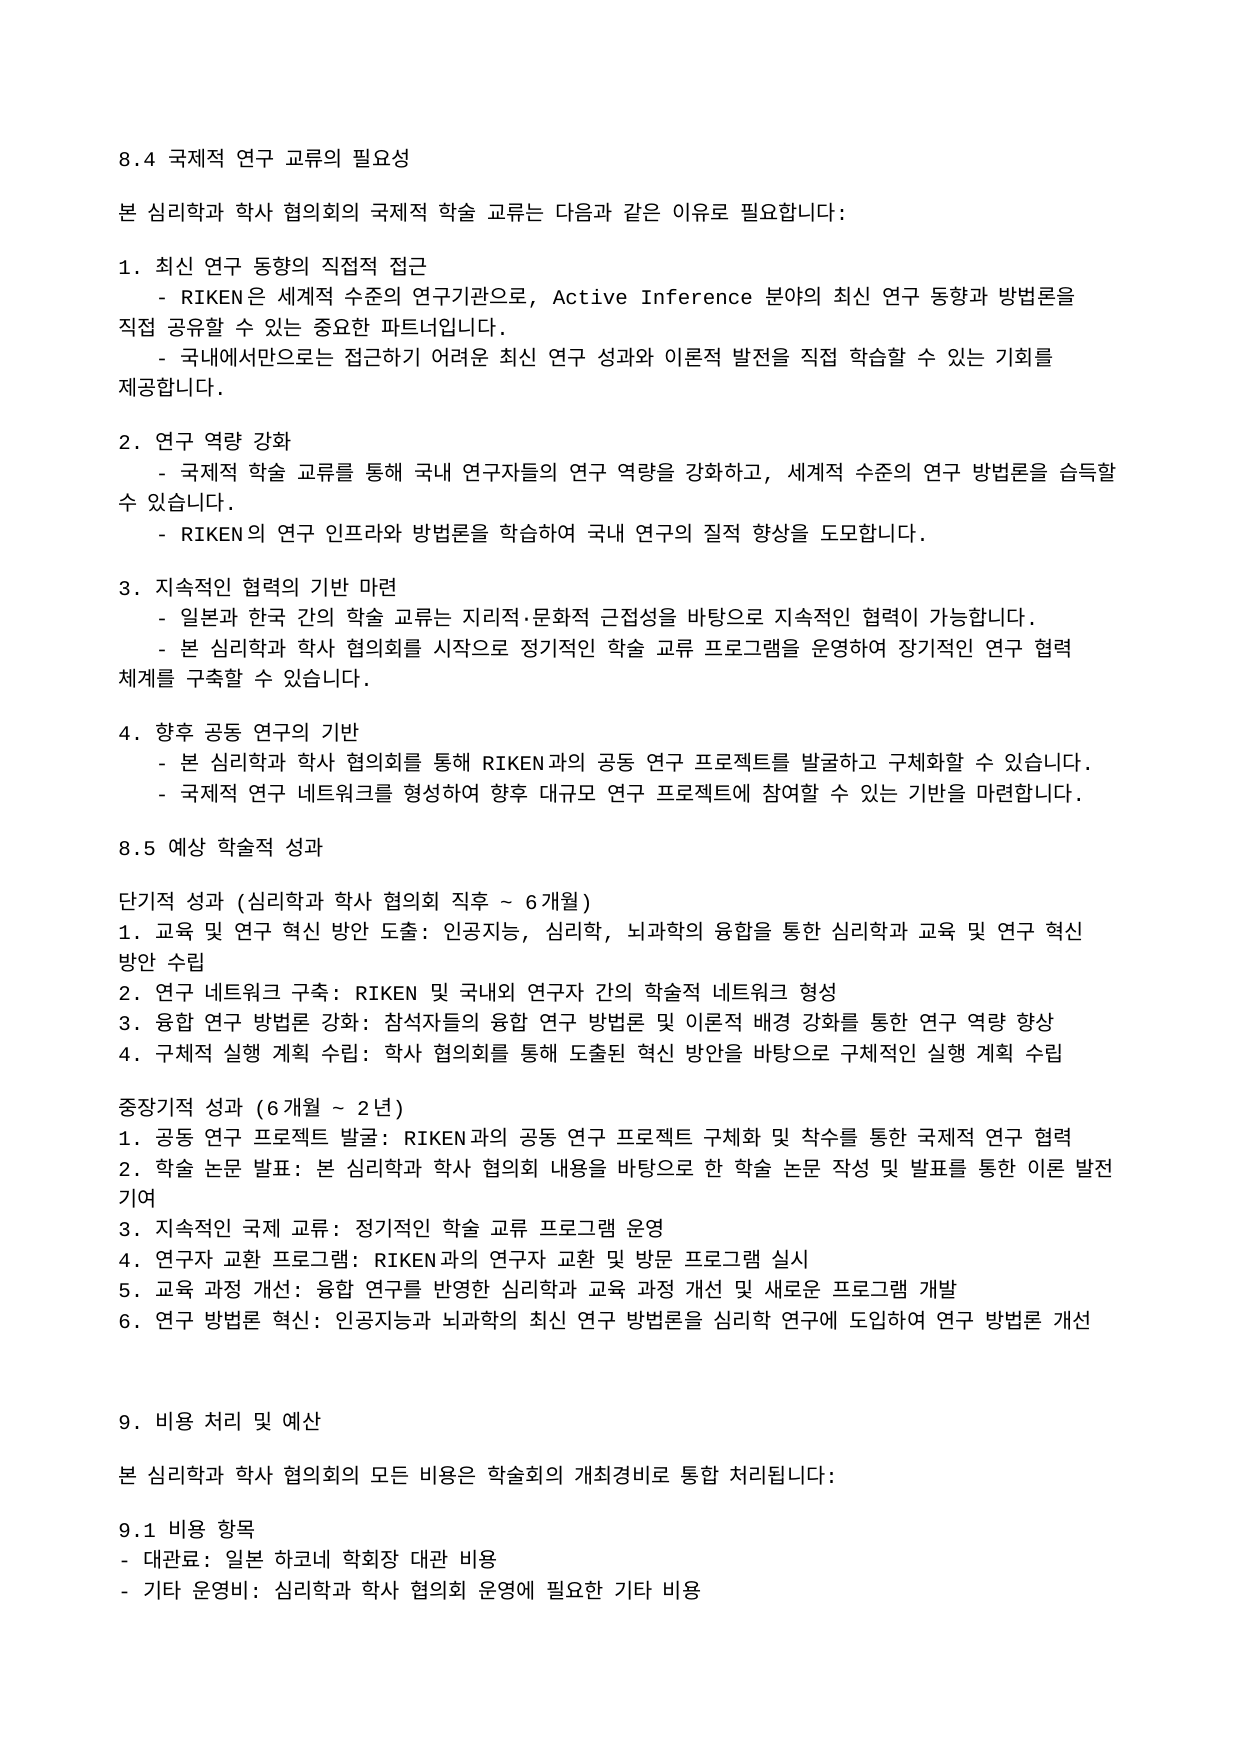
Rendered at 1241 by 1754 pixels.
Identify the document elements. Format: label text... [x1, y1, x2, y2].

text 3. 지속적인 협력의 기반 마련 [118, 571, 1122, 601]
text 8.4 국제적 연구 교류의 필요성 [118, 142, 1122, 172]
text 2. 연구 역량 강화 [118, 426, 1122, 456]
text 5. 교육 과정 개선: 융합 연구를 반영한 심리학과 교육 과정 개선 및 새로운 프로그램 개발 [118, 1273, 1122, 1304]
text - 국내에서만으로는 접근하기 어려운 최신 연구 성과와 이론적 발전을 직접 학습할 수 있는 기회를 제공합니다. [118, 341, 1122, 402]
text 6. 연구 방법론 혁신: 인공지능과 뇌과학의 최신 연구 방법론을 심리학 연구에 도입하여 연구 방법론 개선 [118, 1304, 1122, 1334]
text 4. 향후 공동 연구의 기반 [118, 716, 1122, 747]
text 중장기적 성과 (6개월 ~ 2년) [118, 1091, 1122, 1122]
text - 기타 운영비: 심리학과 학사 협의회 운영에 필요한 기타 비용 [118, 1574, 1122, 1604]
text 1. 최신 연구 동향의 직접적 접근 [118, 250, 1122, 280]
text 단기적 성과 (심리학과 학사 협의회 직후 ~ 6개월) [118, 885, 1122, 916]
text 9.1 비용 항목 [118, 1513, 1122, 1544]
text 본 심리학과 학사 협의회의 모든 비용은 학술회의 개최경비로 통합 처리됩니다: [118, 1459, 1122, 1490]
text - 일본과 한국 간의 학술 교류는 지리적·문화적 근접성을 바탕으로 지속적인 협력이 가능합니다. [118, 601, 1122, 632]
text 본 심리학과 학사 협의회의 국제적 학술 교류는 다음과 같은 이유로 필요합니다: [118, 196, 1122, 226]
text 3. 융합 연구 방법론 강화: 참석자들의 융합 연구 방법론 및 이론적 배경 강화를 통한 연구 역량 향상 [118, 1007, 1122, 1037]
text 1. 교육 및 연구 혁신 방안 도출: 인공지능, 심리학, 뇌과학의 융합을 통한 심리학과 교육 및 연구 혁신 방안 수립 [118, 916, 1122, 976]
text 2. 학술 논문 발표: 본 심리학과 학사 협의회 내용을 바탕으로 한 학술 논문 작성 및 발표를 통한 이론 발전 기여 [118, 1152, 1122, 1213]
text 4. 구체적 실행 계획 수립: 학사 협의회를 통해 도출된 혁신 방안을 바탕으로 구체적인 실행 계획 수립 [118, 1037, 1122, 1067]
text - RIKEN은 세계적 수준의 연구기관으로, Active Inference 분야의 최신 연구 동향과 방법론을 직접 공유할 수 있는 중요한 파트너입니다. [118, 280, 1122, 341]
text 9. 비용 처리 및 예산 [118, 1405, 1122, 1436]
text 4. 연구자 교환 프로그램: RIKEN과의 연구자 교환 및 방문 프로그램 실시 [118, 1243, 1122, 1273]
text 2. 연구 네트워크 구축: RIKEN 및 국내외 연구자 간의 학술적 네트워크 형성 [118, 976, 1122, 1007]
text - RIKEN의 연구 인프라와 방법론을 학습하여 국내 연구의 질적 향상을 도모합니다. [118, 517, 1122, 547]
text - 본 심리학과 학사 협의회를 시작으로 정기적인 학술 교류 프로그램을 운영하여 장기적인 연구 협력 체계를 구축할 수 있습니다. [118, 632, 1122, 693]
text - 국제적 학술 교류를 통해 국내 연구자들의 연구 역량을 강화하고, 세계적 수준의 연구 방법론을 습득할 수 있습니다. [118, 456, 1122, 517]
text 3. 지속적인 국제 교류: 정기적인 학술 교류 프로그램 운영 [118, 1213, 1122, 1243]
text - 대관료: 일본 하코네 학회장 대관 비용 [118, 1544, 1122, 1574]
text - 국제적 연구 네트워크를 형성하여 향후 대규모 연구 프로젝트에 참여할 수 있는 기반을 마련합니다. [118, 777, 1122, 807]
text - 본 심리학과 학사 협의회를 통해 RIKEN과의 공동 연구 프로젝트를 발굴하고 구체화할 수 있습니다. [118, 747, 1122, 777]
text 1. 공동 연구 프로젝트 발굴: RIKEN과의 공동 연구 프로젝트 구체화 및 착수를 통한 국제적 연구 협력 [118, 1122, 1122, 1152]
text 8.5 예상 학술적 성과 [118, 831, 1122, 862]
